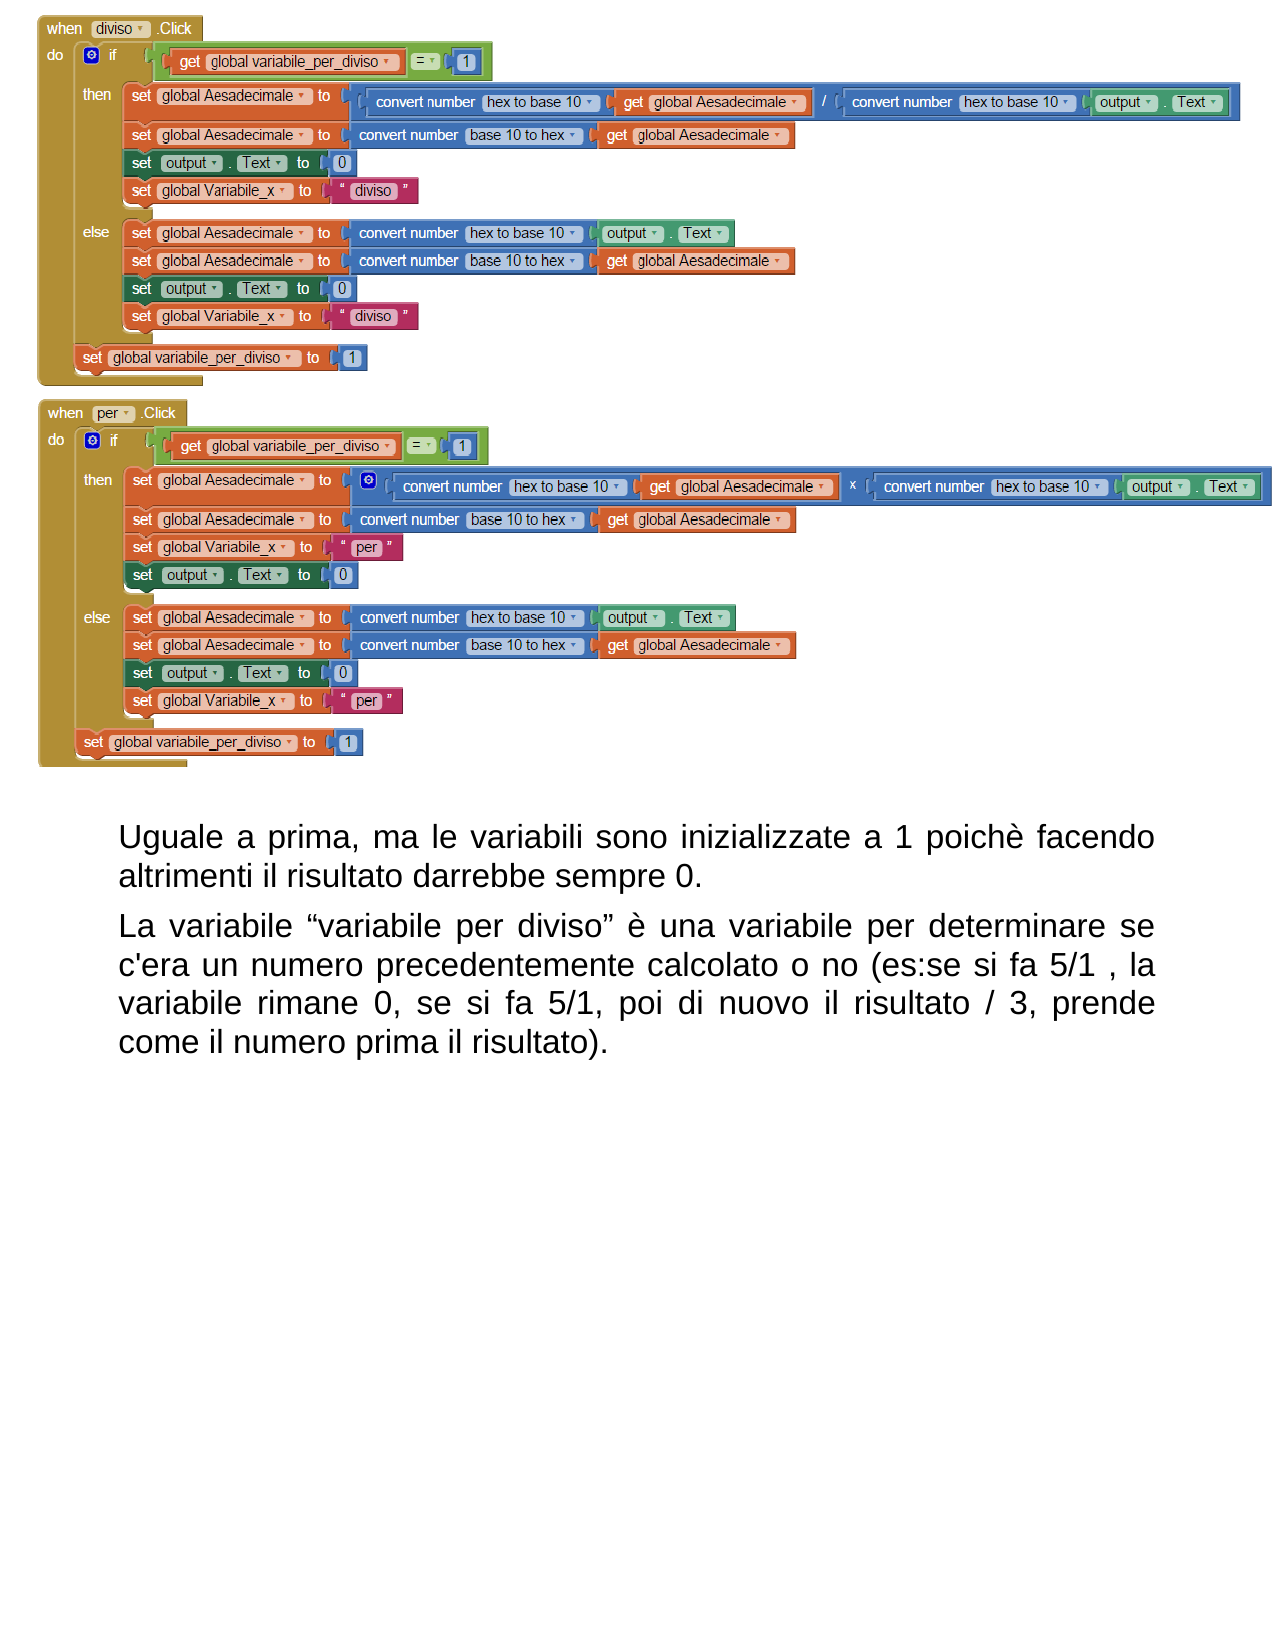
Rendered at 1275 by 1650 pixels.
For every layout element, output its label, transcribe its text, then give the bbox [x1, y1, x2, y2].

text La variabile “variabile per diviso” è una variabile per determinare se c'era un numero precedentemente calcolato o no (es:se si fa 5/1 , la variabile rimane 0, se si fa 5/1, poi di nuovo il risultato / 3, prende come il numero prima il risultato). [118, 907, 1157, 1060]
text Uguale a prima, ma le variabili sono inizializzate a 1 poichè facendo altrimenti il risultato darrebbe sempre 0. [118, 817, 1157, 894]
picture [5, 13, 1275, 767]
